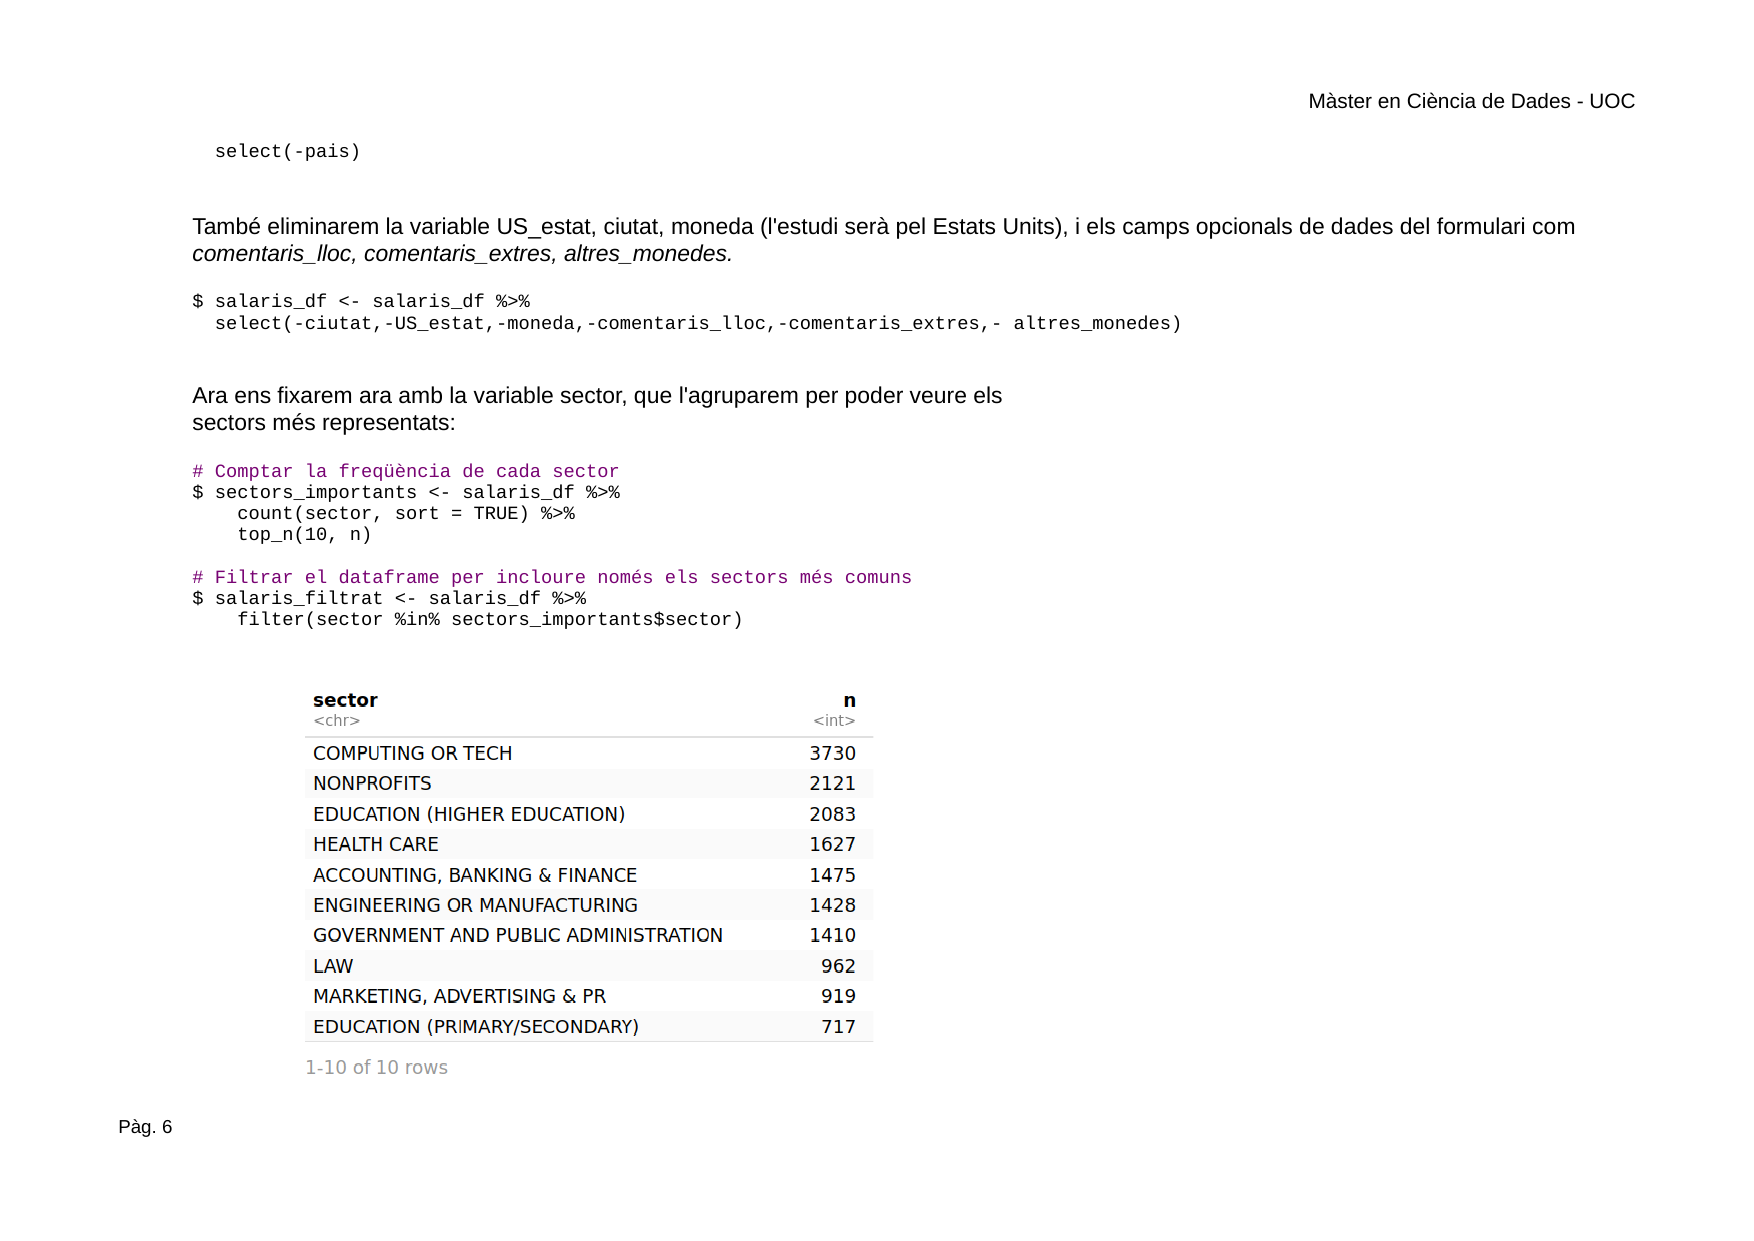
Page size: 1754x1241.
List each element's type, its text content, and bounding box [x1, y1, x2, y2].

picture [295, 691, 874, 1081]
text select(-ciutat,-US_estat,-moneda,-comentaris_lloc,-comentaris_extres,- altres_monedes) [192, 313, 1636, 335]
text # Comptar la freqüència de cada sector [192, 461, 1636, 483]
text Ara ens fixarem ara amb la variable sector, que l'agruparem per poder veure els [192, 382, 1636, 409]
text $ sectors_importants <- salaris_df %>% [192, 483, 1636, 504]
text select(-pais) [192, 142, 1636, 163]
text top_n(10, n) [192, 525, 1636, 546]
text $ salaris_df <- salaris_df %>% [192, 292, 1636, 313]
text sectors més representats: [192, 409, 1636, 435]
text filter(sector %in% sectors_importants$sector) [192, 610, 1636, 631]
text $ salaris_filtrat <- salaris_df %>% [192, 589, 1636, 610]
text count(sector, sort = TRUE) %>% [192, 504, 1636, 525]
text # Filtrar el dataframe per incloure només els sectors més comuns [192, 568, 1636, 589]
text També eliminarem la variable US_estat, ciutat, moneda (l'estudi serà pel Estats Units), i els camps opcionals de dades del formulari com comentaris_lloc, comentaris_extres, altres_monedes. [192, 213, 1636, 266]
